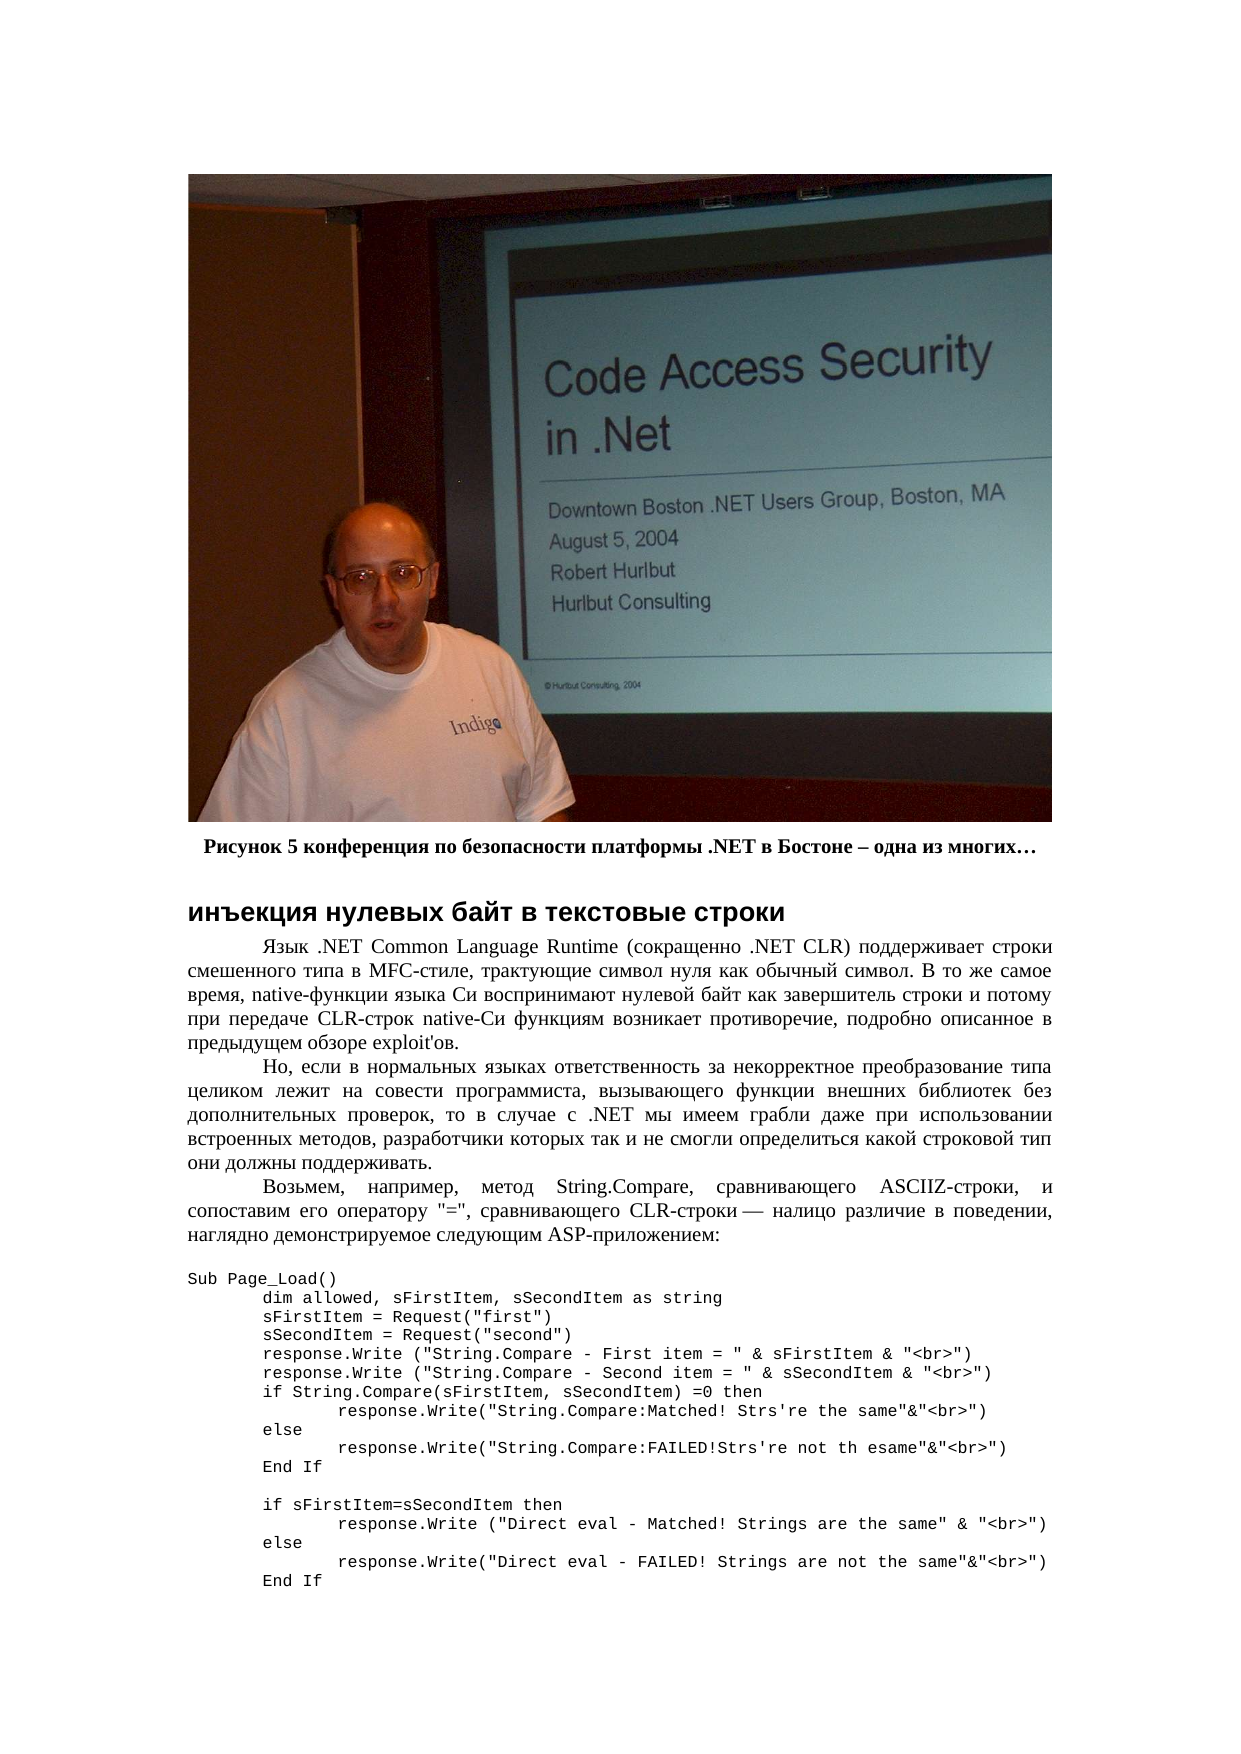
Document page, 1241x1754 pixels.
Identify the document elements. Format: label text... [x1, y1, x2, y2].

text sFirstItem = Request("first") [187, 1308, 1053, 1327]
text if String.Compare(sFirstItem, sSecondItem) =0 then [187, 1383, 1053, 1402]
text Возьмем, например, метод String.Compare, сравнивающего ASCIIZ-строки, и сопоставим его оператору "=", сравнивающего CLR-строки — налицо различие в поведении, наглядно демонстрируемое следующим ASP-приложением: [187, 1174, 1053, 1246]
text Рисунок 5 конференция по безопасности платформы .NET в Бостоне – одна из многих… [187, 834, 1053, 858]
text response.Write ("String.Compare - First item = " & sFirstItem & "<br>") [187, 1346, 1053, 1365]
text else [187, 1421, 1053, 1440]
subtitle инъекция нулевых байт в текстовые строки [187, 896, 1053, 927]
text Но, если в нормальных языках ответственность за некорректное преобразование типа целиком лежит на совести программиста, вызывающего функции внешних библиотек без дополнительных проверок, то в случае с .NET мы имеем грабли даже при использовании встроенных методов, разработчики которых так и не смогли определиться какой строковой тип они должны поддерживать. [187, 1054, 1053, 1174]
text response.Write("Direct eval - FAILED! Strings are not the same"&"<br>") [187, 1553, 1053, 1572]
text sSecondItem = Request("second") [187, 1327, 1053, 1346]
picture [188, 174, 1052, 822]
text response.Write("String.Compare:FAILED!Strs're not th esame"&"<br>") [187, 1440, 1053, 1459]
text if sFirstItem=sSecondItem then [187, 1497, 1053, 1516]
text response.Write ("String.Compare - Second item = " & sSecondItem & "<br>") [187, 1365, 1053, 1383]
text dim allowed, sFirstItem, sSecondItem as string [187, 1289, 1053, 1308]
text End If [187, 1459, 1053, 1478]
text response.Write("String.Compare:Matched! Strs're the same"&"<br>") [187, 1402, 1053, 1421]
text Sub Page_Load() [187, 1270, 1053, 1289]
text Язык .NET Common Language Runtime (сокращенно .NET CLR) поддерживает строки смешенного типа в MFC-стиле, трактующие символ нуля как обычный символ. В то же самое время, native-функции языка Си воспринимают нулевой байт как завершитель строки и потому при передаче CLR-строк native-Си функциям возникает противоречие, подробно описанное в предыдущем обзоре exploit'ов. [187, 933, 1053, 1054]
text End If [187, 1572, 1053, 1591]
text response.Write ("Direct eval - Matched! Strings are the same" & "<br>") [187, 1516, 1053, 1534]
text else [187, 1534, 1053, 1553]
